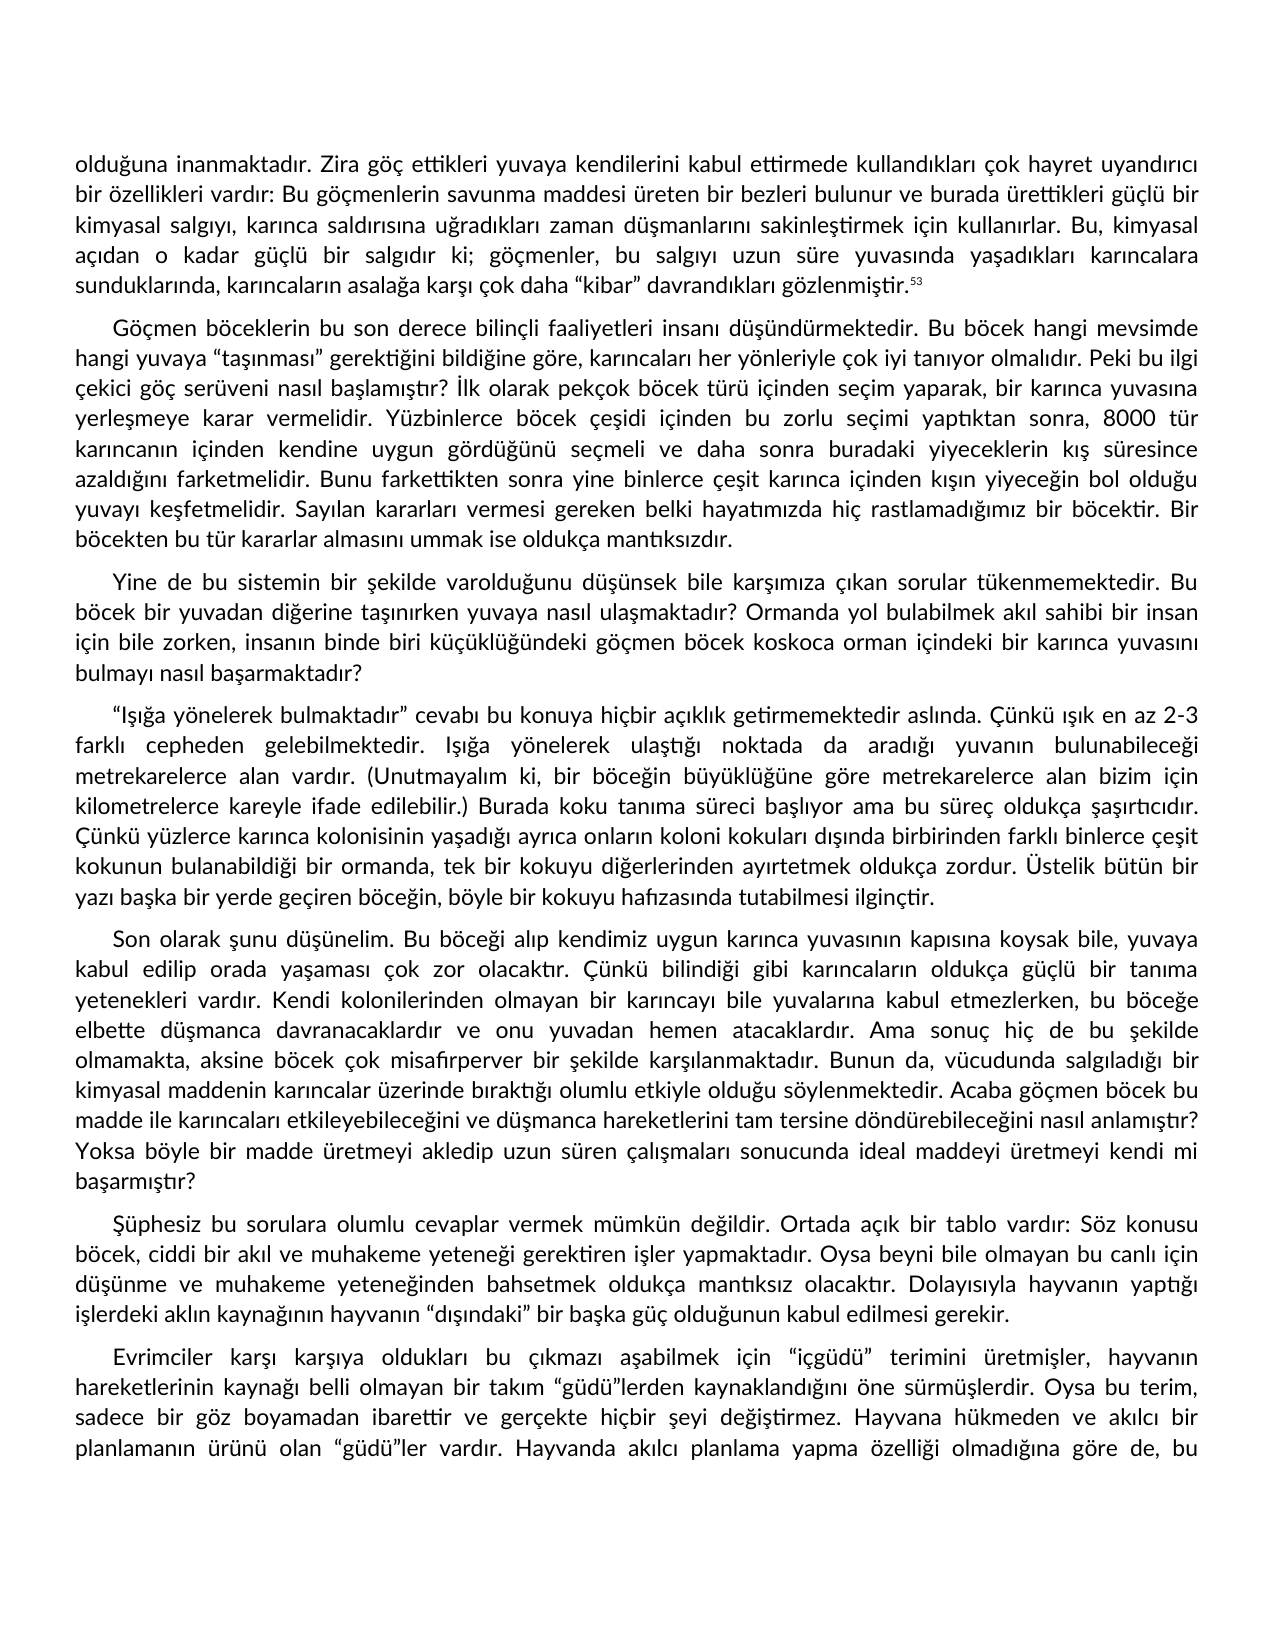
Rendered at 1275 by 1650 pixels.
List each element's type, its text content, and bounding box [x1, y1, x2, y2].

text Şüphesiz bu sorulara olumlu cevaplar vermek mümkün değildir. Ortada açık bir tablo vardır: Söz konusu böcek, ciddi bir akıl ve muhakeme yeteneği gerektiren işler yapmaktadır. Oysa beyni bile olmayan bu canlı için düşünme ve muhakeme yeteneğinden bahsetmek oldukça mantıksız olacaktır. Dolayısıyla hayvanın yaptığı işlerdeki aklın kaynağının hayvanın “dışındaki” bir başka güç olduğunun kabul edilmesi gerekir. [75, 1209, 1200, 1327]
text Yine de bu sistemin bir şekilde varolduğunu düşünsek bile karşımıza çıkan sorular tükenmemektedir. Bu böcek bir yuvadan diğerine taşınırken yuvaya nasıl ulaşmaktadır? Ormanda yol bulabilmek akıl sahibi bir insan için bile zorken, insanın binde biri küçüklüğündeki göçmen böcek koskoca orman içindeki bir karınca yuvasını bulmayı nasıl başarmaktadır? [75, 568, 1200, 686]
text Evrimciler karşı karşıya oldukları bu çıkmazı aşabilmek için “içgüdü” terimini üretmişler, hayvanın hareketlerinin kaynağı belli olmayan bir takım “güdü”lerden kaynaklandığını öne sürmüşlerdir. Oysa bu terim, sadece bir göz boyamadan ibarettir ve gerçekte hiçbir şeyi değiştirmez. Hayvana hükmeden ve akılcı bir planlamanın ürünü olan “güdü”ler vardır. Hayvanda akılcı planlama yapma özelliği olmadığına göre de, bu [75, 1343, 1200, 1461]
text olduğuna inanmaktadır. Zira göç ettikleri yuvaya kendilerini kabul ettirmede kullandıkları çok hayret uyandırıcı bir özellikleri vardır: Bu göçmenlerin savunma maddesi üreten bir bezleri bulunur ve burada ürettikleri güçlü bir kimyasal salgıyı, karınca saldırısına uğradıkları zaman düşmanlarını sakinleştirmek için kullanırlar. Bu, kimyasal açıdan o kadar güçlü bir salgıdır ki; göçmenler, bu salgıyı uzun süre yuvasında yaşadıkları karıncalara sunduklarında, karıncaların asalağa karşı çok daha “kibar” davrandıkları gözlenmiştir.53 [75, 150, 1200, 298]
text “Işığa yönelerek bulmaktadır” cevabı bu konuya hiçbir açıklık getirmemektedir aslında. Çünkü ışık en az 2-3 farklı cepheden gelebilmektedir. Işığa yönelerek ulaştığı noktada da aradığı yuvanın bulunabileceği metrekarelerce alan vardır. (Unutmayalım ki, bir böceğin büyüklüğüne göre metrekarelerce alan bizim için kilometrelerce kareyle ifade edilebilir.) Burada koku tanıma süreci başlıyor ama bu süreç oldukça şaşırtıcıdır. Çünkü yüzlerce karınca kolonisinin yaşadığı ayrıca onların koloni kokuları dışında birbirinden farklı binlerce çeşit kokunun bulanabildiği bir ormanda, tek bir kokuyu diğerlerinden ayırtetmek oldukça zordur. Üstelik bütün bir yazı başka bir yerde geçiren böceğin, böyle bir kokuyu hafızasında tutabilmesi ilginçtir. [75, 701, 1200, 910]
text Son olarak şunu düşünelim. Bu böceği alıp kendimiz uygun karınca yuvasının kapısına koysak bile, yuvaya kabul edilip orada yaşaması çok zor olacaktır. Çünkü bilindiği gibi karıncaların oldukça güçlü bir tanıma yetenekleri vardır. Kendi kolonilerinden olmayan bir karıncayı bile yuvalarına kabul etmezlerken, bu böceğe elbette düşmanca davranacaklardır ve onu yuvadan hemen atacaklardır. Ama sonuç hiç de bu şekilde olmamakta, aksine böcek çok misafirperver bir şekilde karşılanmaktadır. Bunun da, vücudunda salgıladığı bir kimyasal maddenin karıncalar üzerinde bıraktığı olumlu etkiyle olduğu söylenmektedir. Acaba göçmen böcek bu madde ile karıncaları etkileyebileceğini ve düşmanca hareketlerini tam tersine döndürebileceğini nasıl anlamıştır? Yoksa böyle bir madde üretmeyi akledip uzun süren çalışmaları sonucunda ideal maddeyi üretmeyi kendi mi başarmıştır? [75, 925, 1200, 1194]
text Göçmen böceklerin bu son derece bilinçli faaliyetleri insanı düşündürmektedir. Bu böcek hangi mevsimde hangi yuvaya “taşınması” gerektiğini bildiğine göre, karıncaları her yönleriyle çok iyi tanıyor olmalıdır. Peki bu ilgi çekici göç serüveni nasıl başlamıştır? İlk olarak pekçok böcek türü içinden seçim yaparak, bir karınca yuvasına yerleşmeye karar vermelidir. Yüzbinlerce böcek çeşidi içinden bu zorlu seçimi yaptıktan sonra, 8000 tür karıncanın içinden kendine uygun gördüğünü seçmeli ve daha sonra buradaki yiyeceklerin kış süresince azaldığını farketmelidir. Bunu farkettikten sonra yine binlerce çeşit karınca içinden kışın yiyeceğin bol olduğu yuvayı keşfetmelidir. Sayılan kararları vermesi gereken belki hayatımızda hiç rastlamadığımız bir böcektir. Bir böcekten bu tür kararlar almasını ummak ise oldukça mantıksızdır. [75, 313, 1200, 552]
